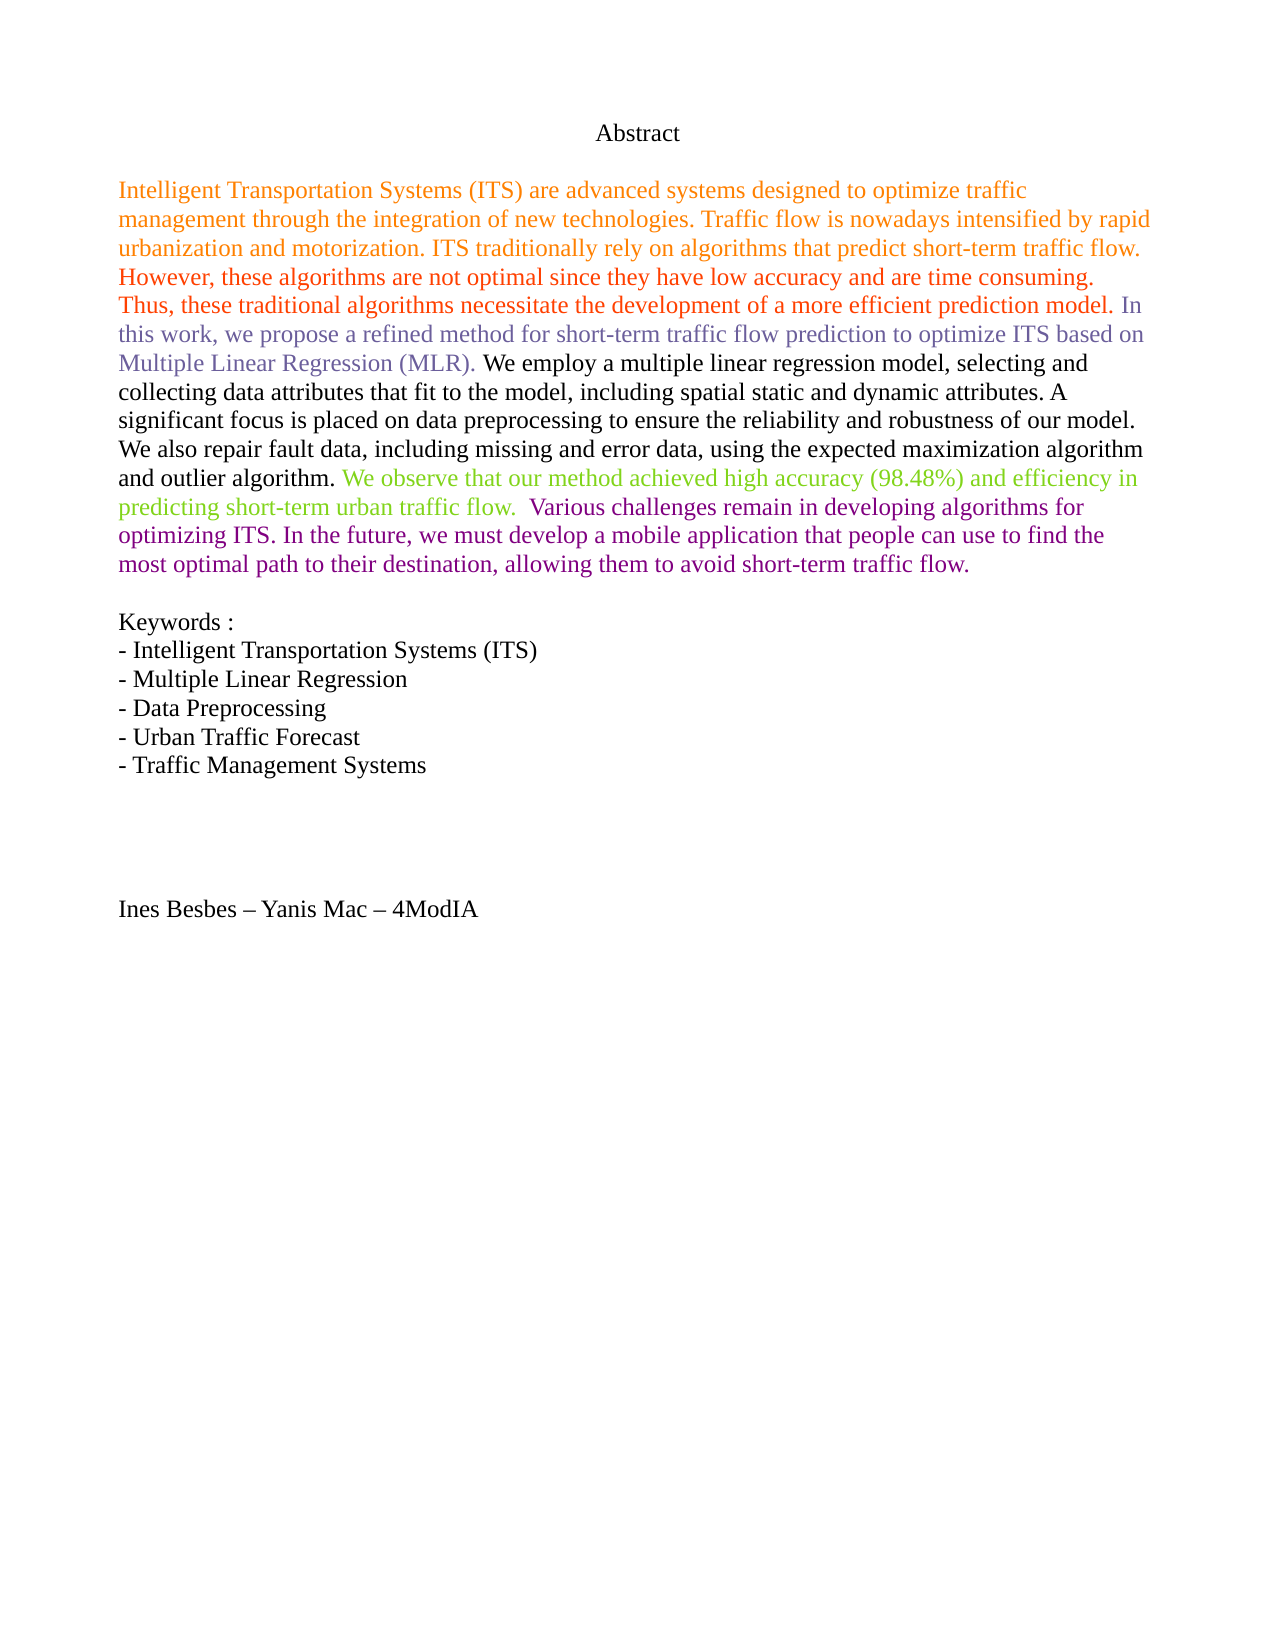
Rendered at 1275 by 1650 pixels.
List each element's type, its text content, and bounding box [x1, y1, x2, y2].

text Ines Besbes – Yanis Mac – 4ModIA [118, 894, 1157, 923]
text Abstract [118, 118, 1157, 147]
text Intelligent Transportation Systems (ITS) are advanced systems designed to optimize traffic management through the integration of new technologies. Traffic flow is nowadays intensified by rapid urbanization and motorization. ITS traditionally rely on algorithms that predict short-term traffic flow. However, these algorithms are not optimal since they have low accuracy and are time consuming. Thus, these traditional algorithms necessitate the development of a more efficient prediction model. In this work, we propose a refined method for short-term traffic flow prediction to optimize ITS based on Multiple Linear Regression (MLR). We employ a multiple linear regression model, selecting and collecting data attributes that fit to the model, including spatial static and dynamic attributes. A significant focus is placed on data preprocessing to ensure the reliability and robustness of our model. We also repair fault data, including missing and error data, using the expected maximization algorithm and outlier algorithm. We observe that our method achieved high accuracy (98.48%) and efficiency in predicting short-term urban traffic flow. Various challenges remain in developing algorithms for optimizing ITS. In the future, we must develop a mobile application that people can use to find the most optimal path to their destination, allowing them to avoid short-term traffic flow. [118, 176, 1157, 578]
text - Data Preprocessing [118, 693, 1157, 722]
text Keywords : [118, 607, 1157, 636]
text - Urban Traffic Forecast [118, 722, 1157, 751]
text - Multiple Linear Regression [118, 664, 1157, 693]
text - Traffic Management Systems [118, 751, 1157, 779]
text - Intelligent Transportation Systems (ITS) [118, 636, 1157, 664]
